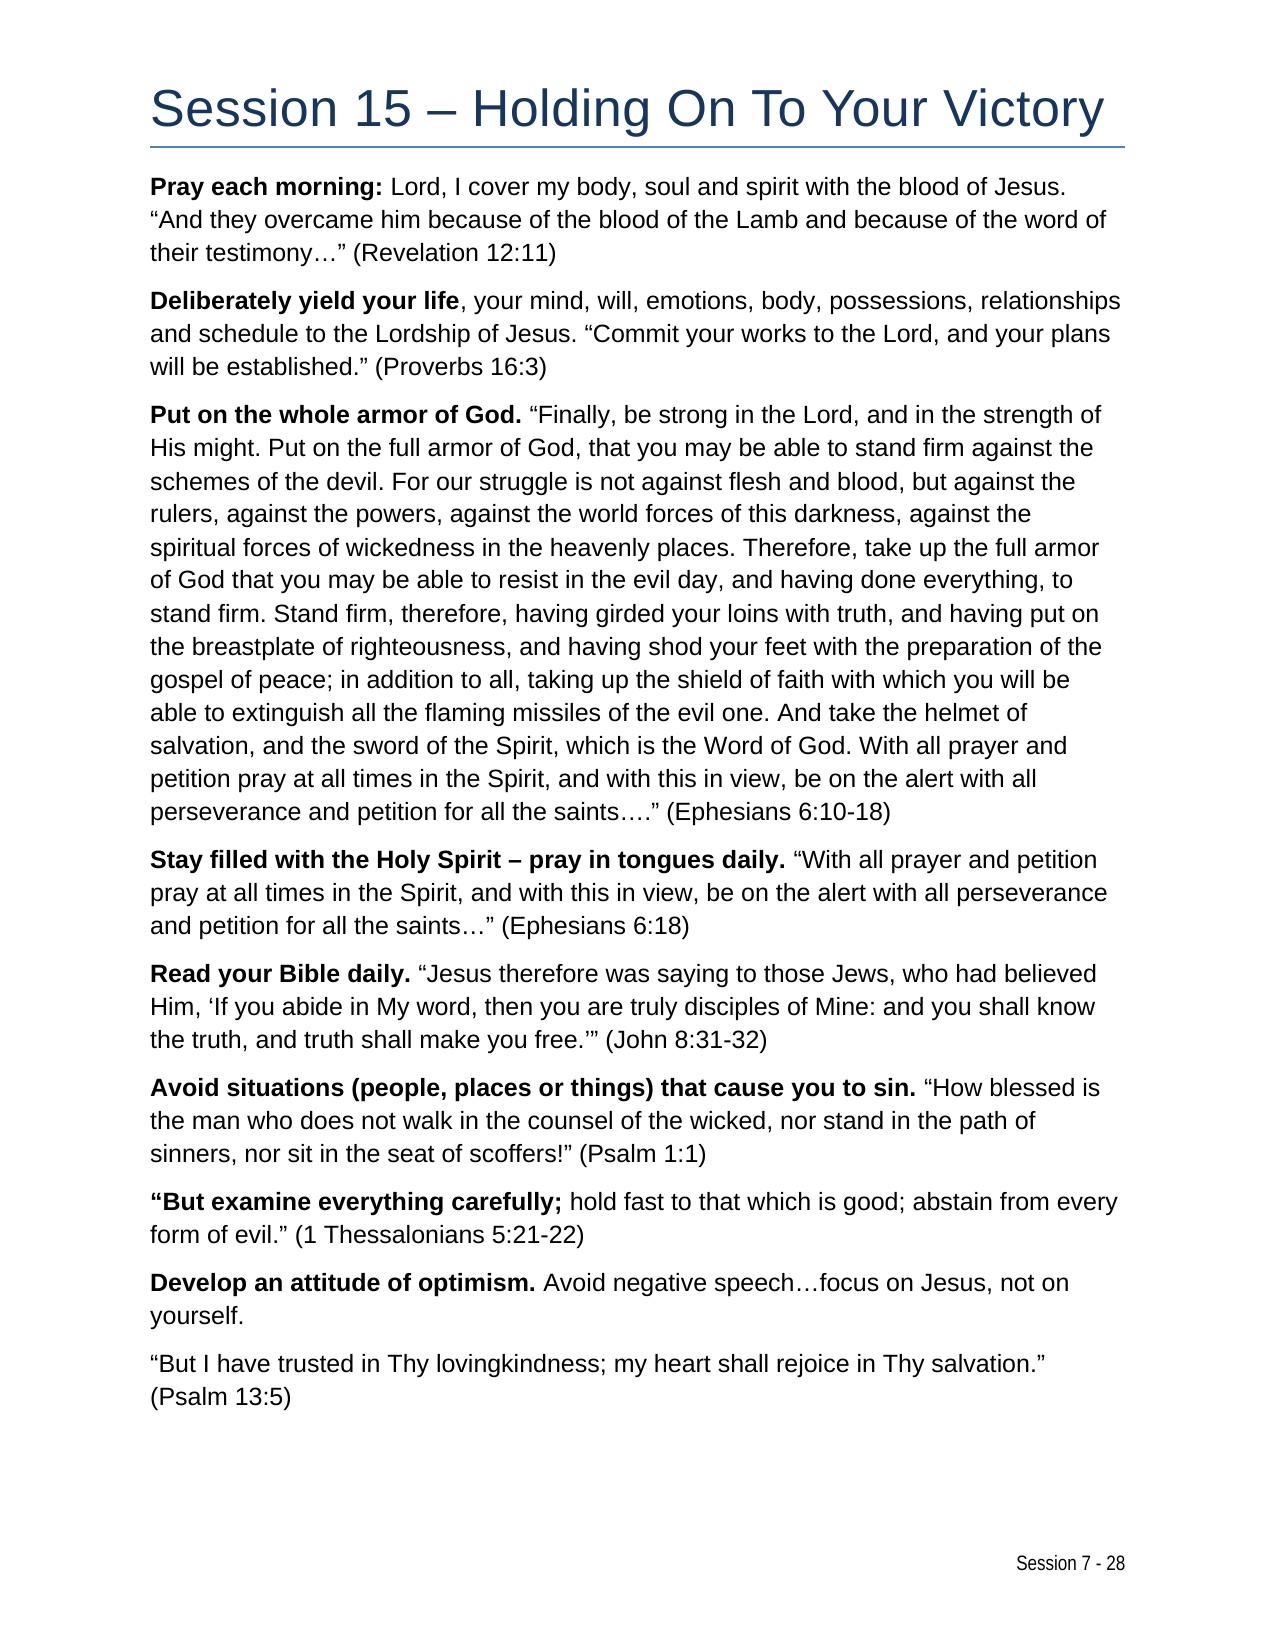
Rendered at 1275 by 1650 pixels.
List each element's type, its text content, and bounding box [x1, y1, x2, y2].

text “But examine everything carefully; hold fast to that which is good; abstain from every form of evil.” (1 Thessalonians 5:21-22) [150, 1187, 1125, 1249]
text Stay filled with the Holy Spirit – pray in tongues daily. “With all prayer and petition pray at all times in the Spirit, and with this in view, be on the alert with all perseverance and petition for all the saints…” (Ephesians 6:18) [150, 845, 1125, 939]
text Avoid situations (people, places or things) that cause you to sin. “How blessed is the man who does not walk in the counsel of the wicked, nor stand in the path of sinners, nor sit in the seat of scoffers!” (Psalm 1:1) [150, 1073, 1125, 1168]
title Session 15 – Holding On To Your Victory [150, 78, 1125, 146]
text Pray each morning: Lord, I cover my body, soul and spirit with the blood of Jesus. “And they overcame him because of the blood of the Lamb and because of the word of their testimony…” (Revelation 12:11) [150, 172, 1125, 267]
text Put on the whole armor of God. “Finally, be strong in the Lord, and in the strength of His might. Put on the full armor of God, that you may be able to stand firm against the schemes of the devil. For our struggle is not against flesh and blood, but against the rulers, against the powers, against the world forces of this darkness, against the spiritual forces of wickedness in the heavenly places. Therefore, take up the full armor of God that you may be able to resist in the evil day, and having done everything, to stand firm. Stand firm, therefore, having girded your loins with truth, and having put on the breastplate of righteousness, and having shod your feet with the preparation of the gospel of peace; in addition to all, taking up the shield of faith with which you will be able to extinguish all the flaming missiles of the evil one. And take the helmet of salvation, and the sword of the Spirit, which is the Word of God. With all prayer and petition pray at all times in the Spirit, and with this in view, be on the alert with all perseverance and petition for all the saints….” (Ephesians 6:10-18) [150, 400, 1125, 825]
text Develop an attitude of optimism. Avoid negative speech…focus on Jesus, not on yourself. [150, 1268, 1125, 1330]
text “But I have trusted in Thy lovingkindness; my heart shall rejoice in Thy salvation.” (Psalm 13:5) [150, 1349, 1125, 1411]
text Read your Bible daily. “Jesus therefore was saying to those Jews, who had believed Him, ‘If you abide in My word, then you are truly disciples of Mine: and you shall know the truth, and truth shall make you free.’” (John 8:31-32) [150, 959, 1125, 1053]
text Deliberately yield your life, your mind, will, emotions, body, possessions, relationships and schedule to the Lordship of Jesus. “Commit your works to the Lord, and your plans will be established.” (Proverbs 16:3) [150, 286, 1125, 381]
